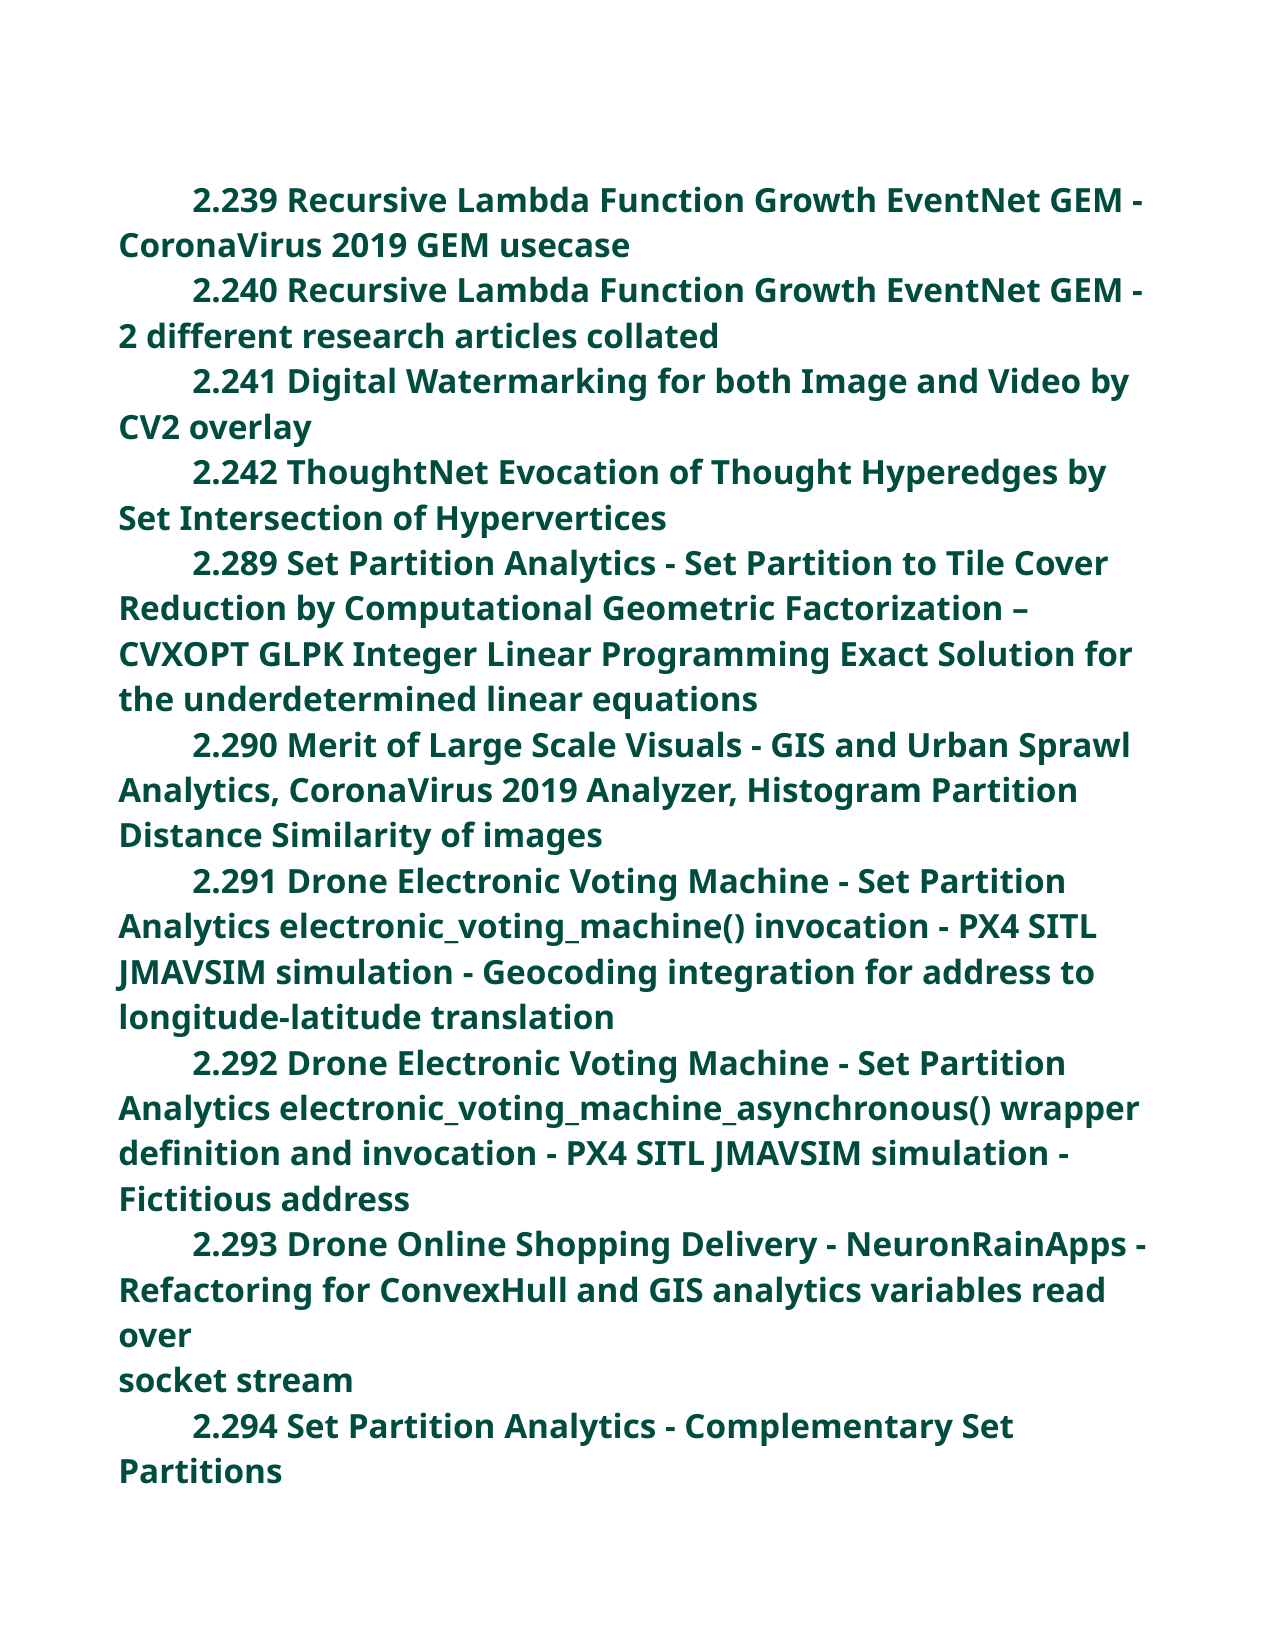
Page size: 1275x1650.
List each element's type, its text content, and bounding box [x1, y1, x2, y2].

text 2.294 Set Partition Analytics - Complementary Set Partitions [118, 1403, 1157, 1493]
text 2.293 Drone Online Shopping Delivery - NeuronRainApps - Refactoring for ConvexHull and GIS analytics variables read over [118, 1221, 1157, 1357]
text 2.291 Drone Electronic Voting Machine - Set Partition Analytics electronic_voting_machine() invocation - PX4 SITL JMAVSIM simulation - Geocoding integration for address to longitude-latitude translation [118, 858, 1157, 1039]
text 2.239 Recursive Lambda Function Growth EventNet GEM - CoronaVirus 2019 GEM usecase [118, 176, 1157, 267]
text socket stream [118, 1357, 1157, 1403]
text 2.240 Recursive Lambda Function Growth EventNet GEM - 2 different research articles collated [118, 267, 1157, 358]
text 2.289 Set Partition Analytics - Set Partition to Tile Cover Reduction by Computational Geometric Factorization – CVXOPT GLPK Integer Linear Programming Exact Solution for the underdetermined linear equations [118, 540, 1157, 721]
text 2.290 Merit of Large Scale Visuals - GIS and Urban Sprawl Analytics, CoronaVirus 2019 Analyzer, Histogram Partition Distance Similarity of images [118, 721, 1157, 858]
text 2.242 ThoughtNet Evocation of Thought Hyperedges by Set Intersection of Hypervertices [118, 449, 1157, 540]
text 2.241 Digital Watermarking for both Image and Video by CV2 overlay [118, 358, 1157, 449]
text 2.292 Drone Electronic Voting Machine - Set Partition Analytics electronic_voting_machine_asynchronous() wrapper definition and invocation - PX4 SITL JMAVSIM simulation - Fictitious address [118, 1039, 1157, 1221]
